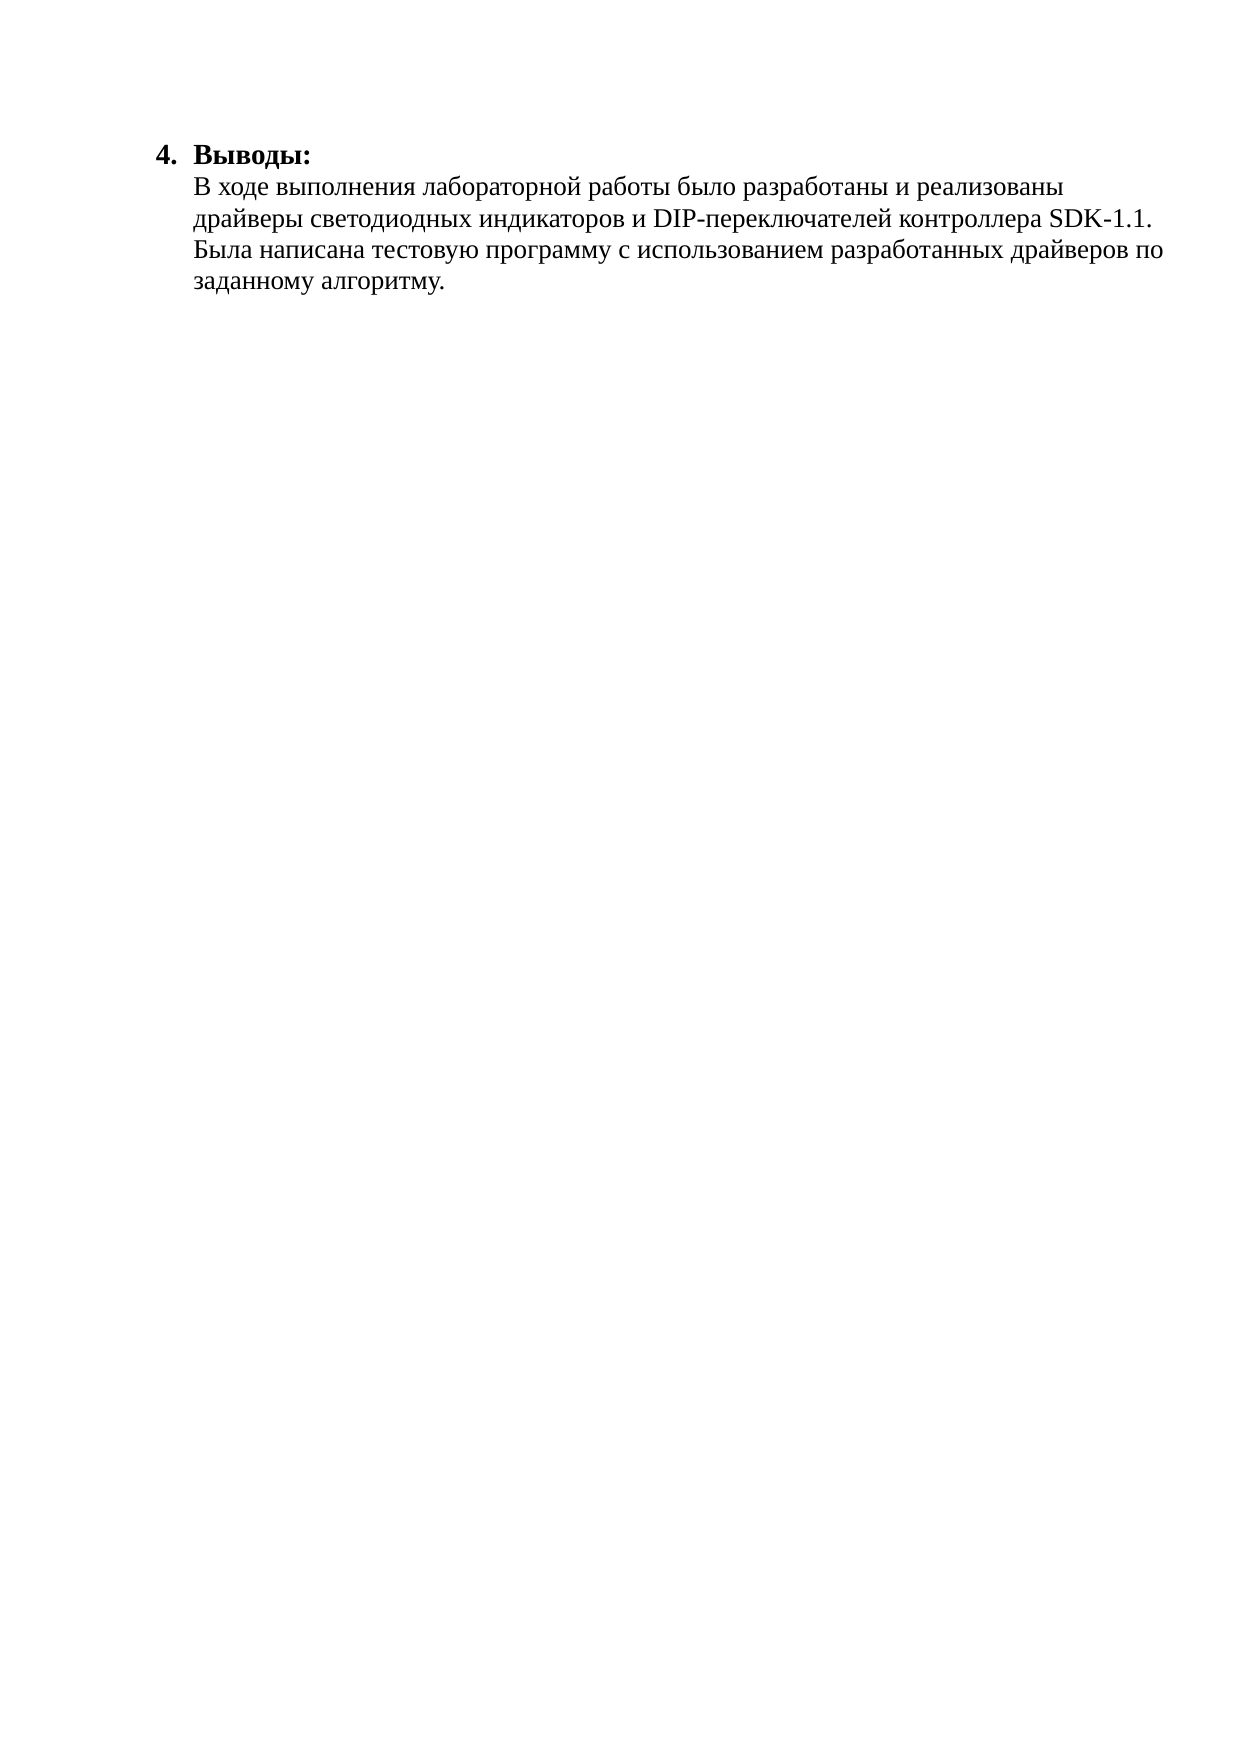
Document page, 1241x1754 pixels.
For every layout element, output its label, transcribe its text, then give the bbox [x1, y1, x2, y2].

list Выводы: [156, 137, 1181, 171]
text В ходе выполнения лабораторной работы было разработаны и реализованы драйверы светодиодных индикаторов и DIP-переключателей контроллера SDK-1.1. Была написана тестовую программу с использованием разработанных драйверов по заданному алгоритму. [193, 171, 1181, 295]
